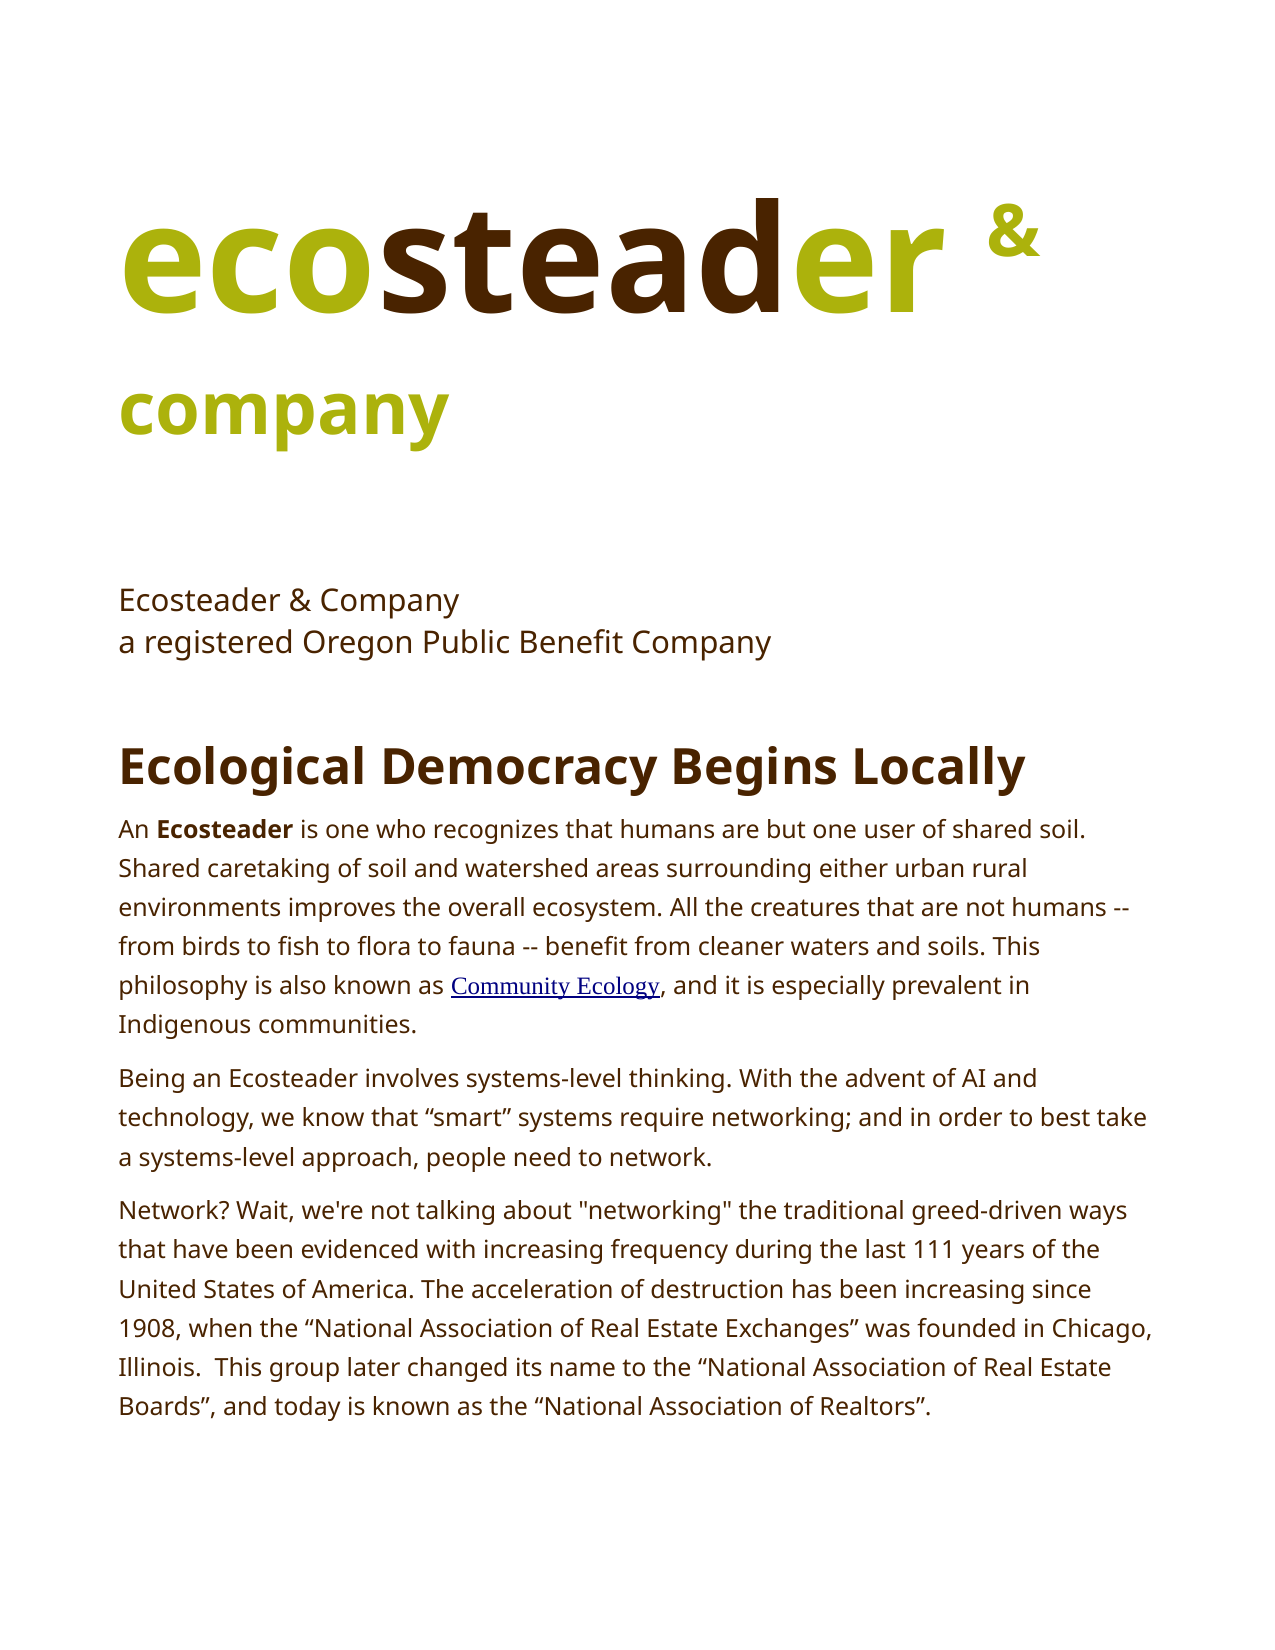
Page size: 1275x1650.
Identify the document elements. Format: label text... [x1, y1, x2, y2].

text Ecosteader & Company [118, 578, 1157, 620]
text An Ecosteader is one who recognizes that humans are but one user of shared soil. Shared caretaking of soil and watershed areas surrounding either urban rural environments improves the overall ecosystem. All the creatures that are not humans -- from birds to fish to flora to fauna -- benefit from cleaner waters and soils. This philosophy is also known as Community Ecology, and it is especially prevalent in Indigenous communities. [118, 811, 1157, 1041]
text a registered Oregon Public Benefit Company [118, 620, 1157, 663]
text Being an Ecosteader involves systems-level thinking. With the advent of AI and technology, we know that “smart” systems require networking; and in order to best take a systems-level approach, people need to network. [118, 1061, 1157, 1173]
text ecosteader & company [118, 152, 1157, 527]
subtitle Ecological Democracy Begins Locally [118, 731, 1157, 799]
text Network? Wait, we're not talking about "networking" the traditional greed-driven ways that have been evidenced with increasing frequency during the last 111 years of the United States of America. The acceleration of destruction has been increasing since 1908, when the “National Association of Real Estate Exchanges” was founded in Chicago, Illinois. This group later changed its name to the “National Association of Real Estate Boards”, and today is known as the “National Association of Realtors”. [118, 1193, 1157, 1423]
